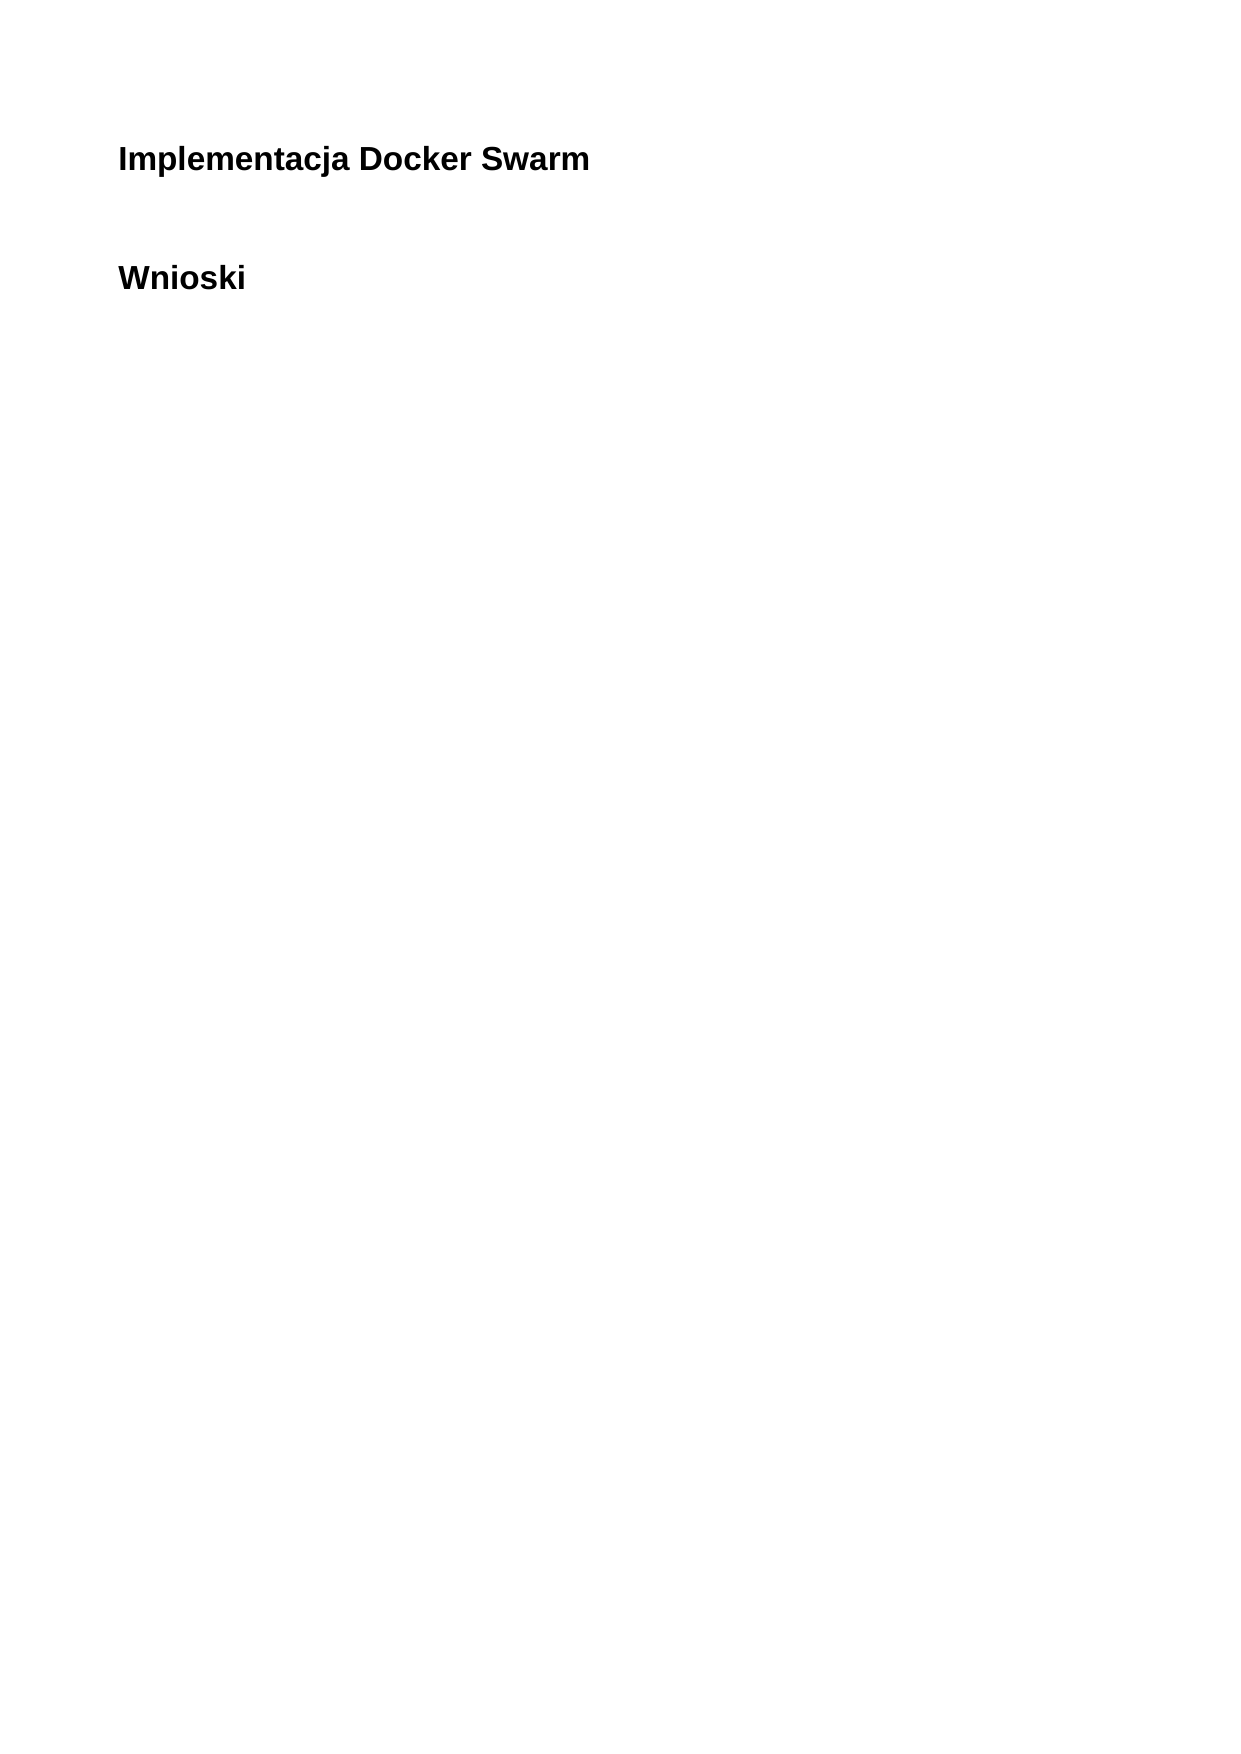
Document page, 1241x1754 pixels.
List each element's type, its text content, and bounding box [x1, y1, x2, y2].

subtitle Wnioski [118, 258, 1122, 297]
subtitle Implementacja Docker Swarm [118, 139, 1122, 177]
